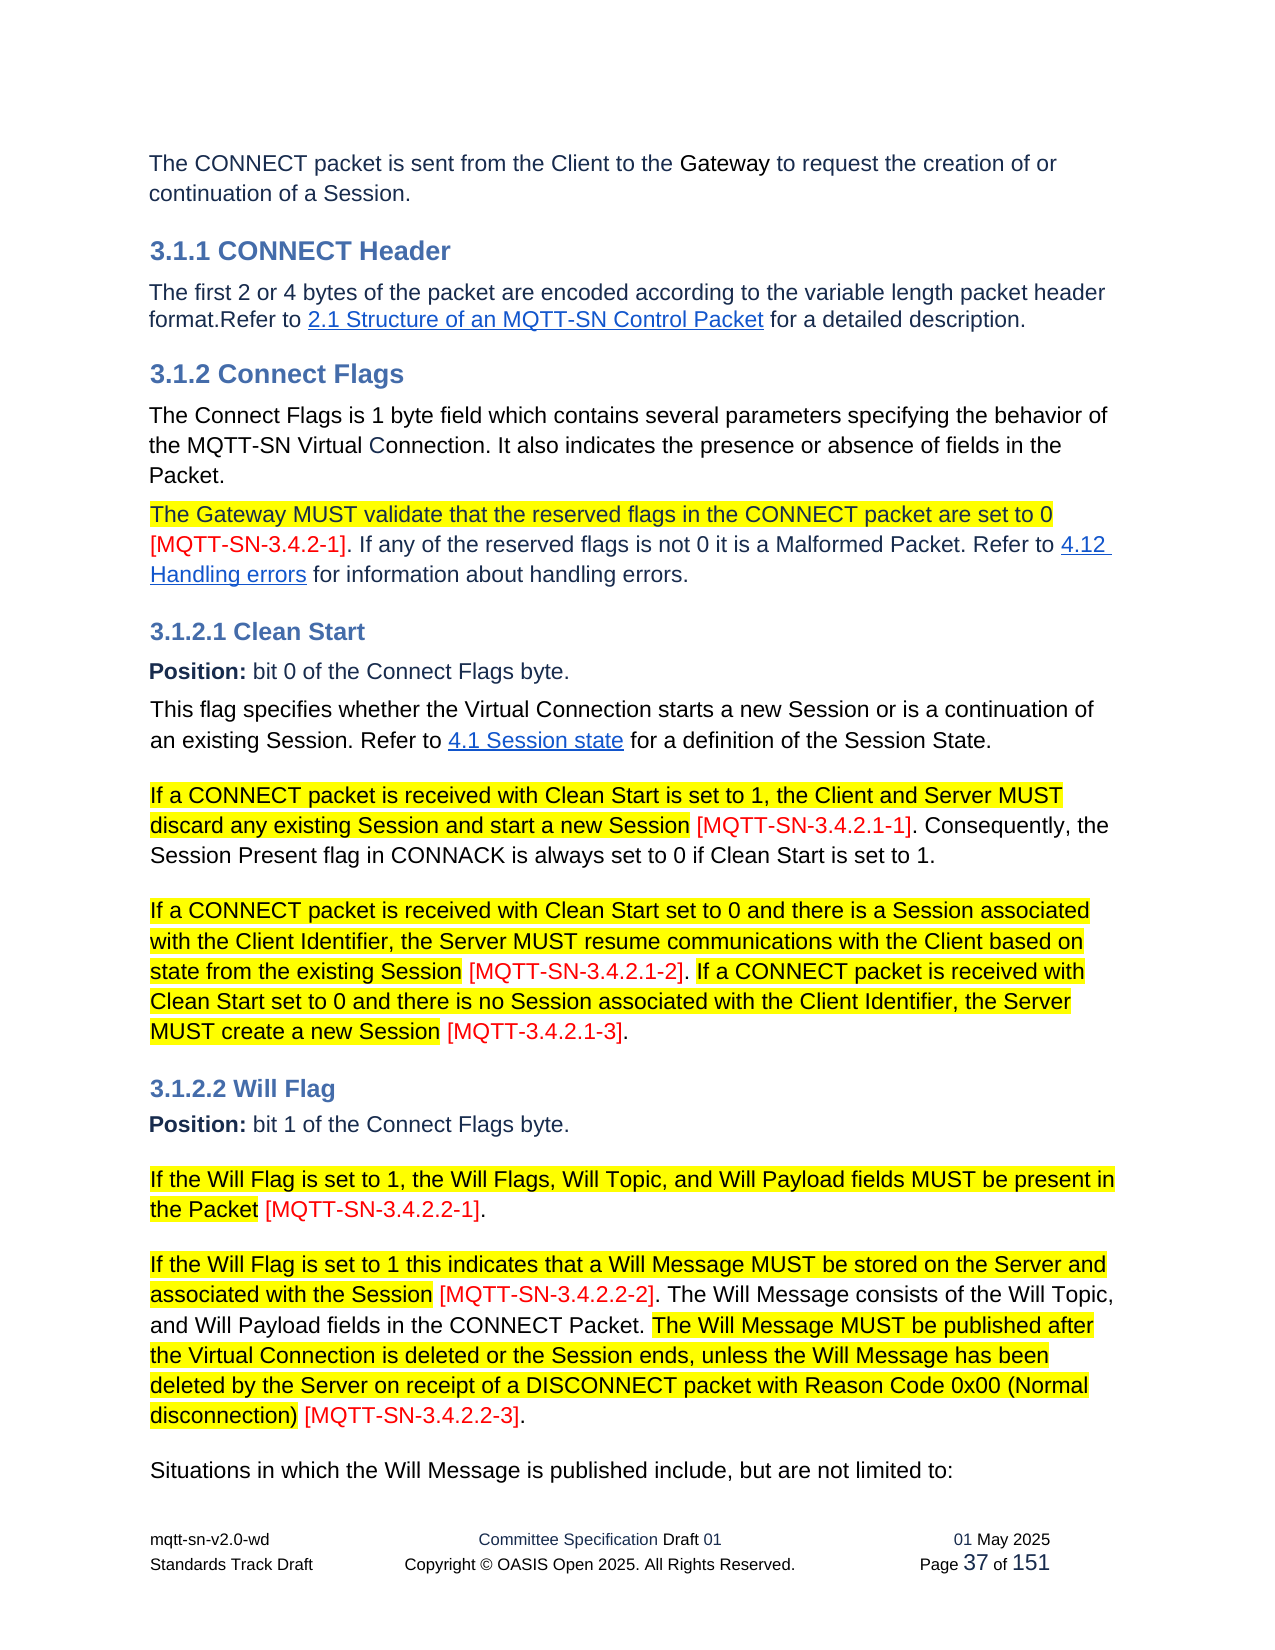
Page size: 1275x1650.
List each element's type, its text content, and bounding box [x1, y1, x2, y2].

text This flag specifies whether the Virtual Connection starts a new Session or is a continuation of an existing Session. Refer to 4.1 Session state for a definition of the Session State. [150, 696, 1125, 753]
text The CONNECT packet is sent from the Client to the Gateway to request the creation of or continuation of a Session. [148, 150, 1124, 207]
text If the Will Flag is set to 1, the Will Flags, Will Topic, and Will Payload fields MUST be present in the Packet [MQTT-SN-3.4.2.2-1]. [150, 1166, 1125, 1222]
text Situations in which the Will Message is published include, but are not limited to: [150, 1457, 1125, 1484]
subtitle 3.1.2.1 Clean Start [150, 617, 1124, 645]
text The Connect Flags is 1 byte field which contains several parameters specifying the behavior of the MQTT-SN Virtual Connection. It also indicates the presence or absence of fields in the Packet. [148, 402, 1124, 489]
text The first 2 or 4 bytes of the packet are encoded according to the variable length packet header format.Refer to 2.1 Structure of an MQTT-SN Control Packet for a detailed description. [148, 279, 1124, 333]
subtitle 3.1.2 Connect Flags [150, 358, 1124, 389]
text Position: bit 0 of the Connect Flags byte. [148, 658, 1124, 684]
text If a CONNECT packet is received with Clean Start set to 0 and there is a Session associated with the Client Identifier, the Server MUST resume communications with the Client based on state from the existing Session [MQTT-SN-3.4.2.1-2]. If a CONNECT packet is received with Clean Start set to 0 and there is no Session associated with the Client Identifier, the Server MUST create a new Session [MQTT-3.4.2.1-3]. [150, 897, 1125, 1045]
text The Gateway MUST validate that the reserved flags in the CONNECT packet are set to 0 [MQTT-SN-3.4.2-1]. If any of the reserved flags is not 0 it is a Malformed Packet. Refer to 4.12 Handling errors for information about handling errors. [150, 501, 1124, 588]
text Position: bit 1 of the Connect Flags byte. [148, 1111, 1124, 1137]
subtitle 3.1.1 CONNECT Header [150, 235, 1124, 267]
text If the Will Flag is set to 1 this indicates that a Will Message MUST be stored on the Server and associated with the Session [MQTT-SN-3.4.2.2-2]. The Will Message consists of the Will Topic, and Will Payload fields in the CONNECT Packet. The Will Message MUST be published after the Virtual Connection is deleted or the Session ends, unless the Will Message has been deleted by the Server on receipt of a DISCONNECT packet with Reason Code 0x00 (Normal disconnection) [MQTT-SN-3.4.2.2-3]. [150, 1251, 1124, 1429]
subtitle 3.1.2.2 Will Flag [150, 1073, 1124, 1102]
text If a CONNECT packet is received with Clean Start is set to 1, the Client and Server MUST discard any existing Session and start a new Session [MQTT-SN-3.4.2.1-1]. Consequently, the Session Present flag in CONNACK is always set to 0 if Clean Start is set to 1. [150, 782, 1125, 869]
